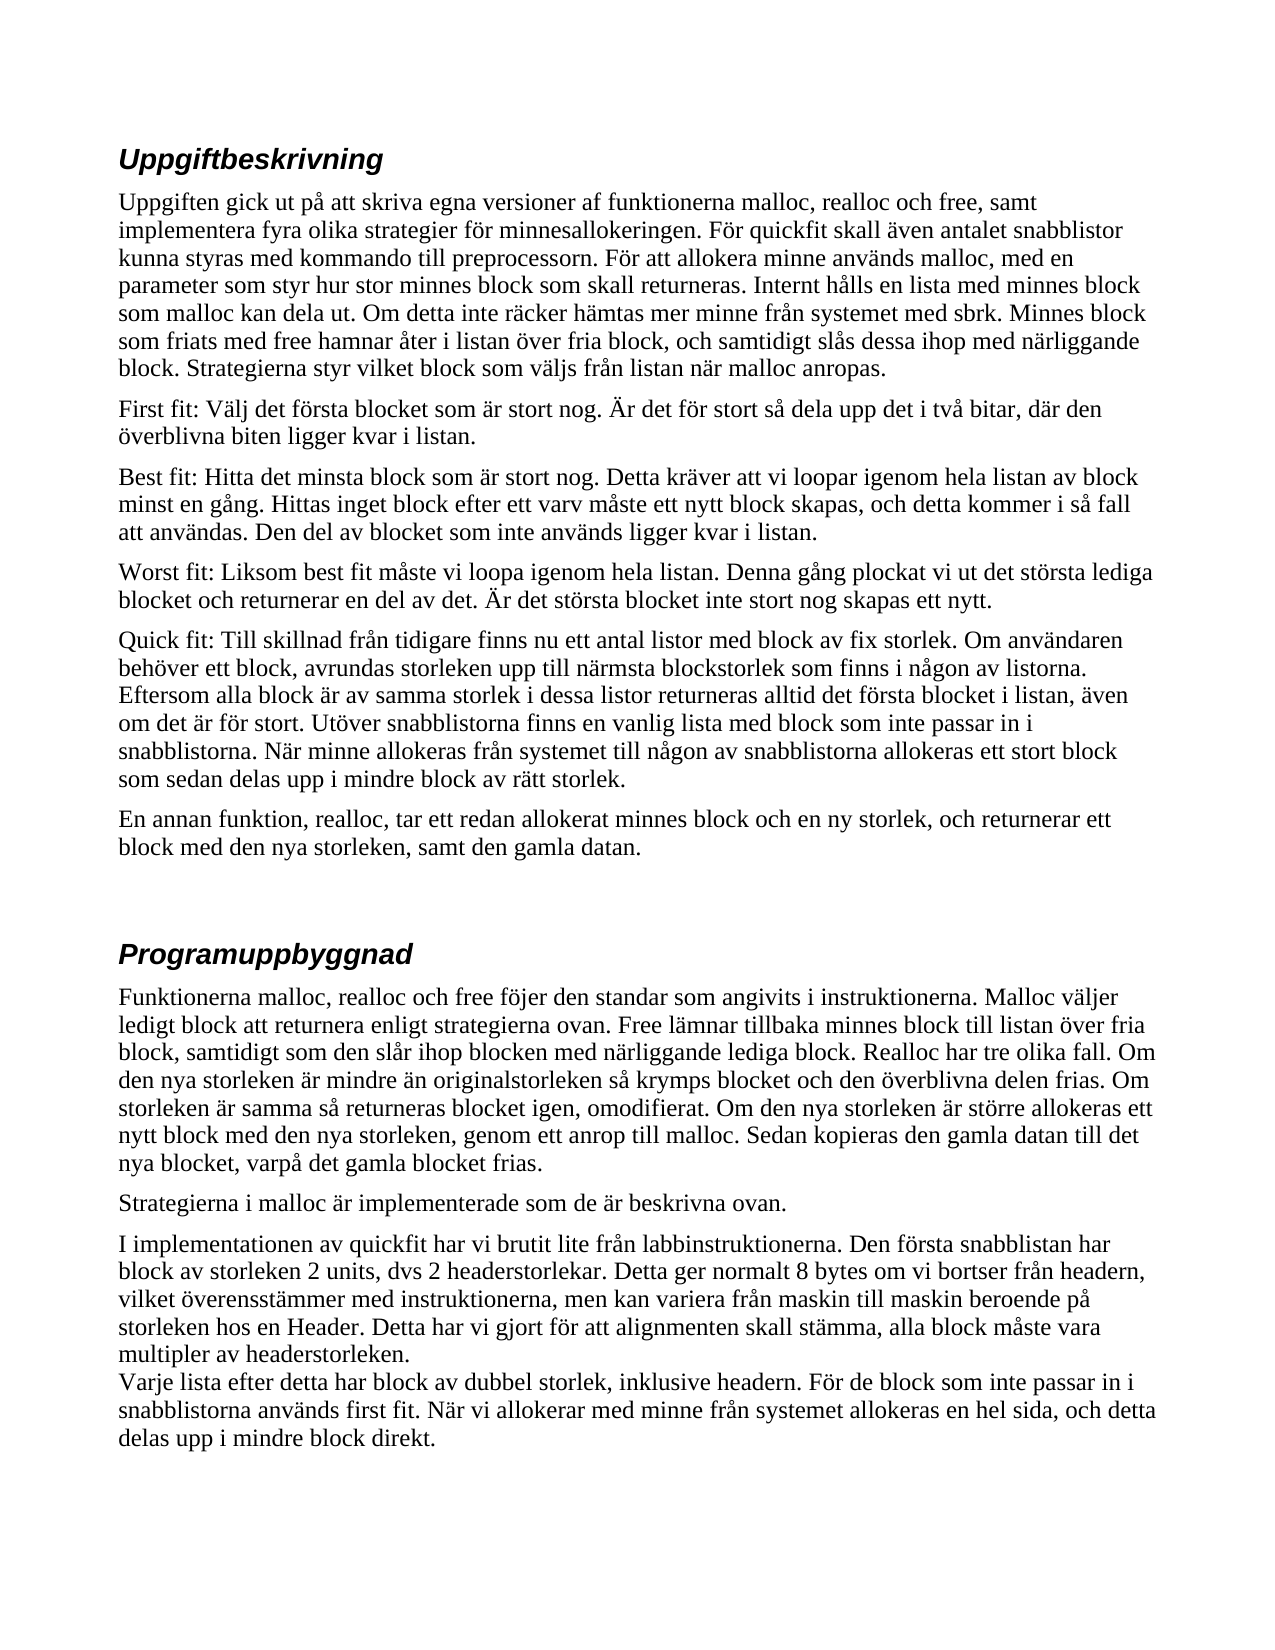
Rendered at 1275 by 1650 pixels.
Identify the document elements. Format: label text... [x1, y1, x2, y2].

text Best fit: Hitta det minsta block som är stort nog. Detta kräver att vi loopar igenom hela listan av block minst en gång. Hittas inget block efter ett varv måste ett nytt block skapas, och detta kommer i så fall att användas. Den del av blocket som inte används ligger kvar i listan. [118, 463, 1157, 546]
text Varje lista efter detta har block av dubbel storlek, inklusive headern. För de block som inte passar in i snabblistorna används first fit. När vi allokerar med minne från systemet allokeras en hel sida, och detta delas upp i mindre block direkt. [118, 1368, 1157, 1451]
subtitle Uppgiftbeskrivning [118, 143, 1157, 176]
text First fit: Välj det första blocket som är stort nog. Är det för stort så dela upp det i två bitar, där den överblivna biten ligger kvar i listan. [118, 395, 1157, 450]
text Worst fit: Liksom best fit måste vi loopa igenom hela listan. Denna gång plockat vi ut det största lediga blocket och returnerar en del av det. Är det största blocket inte stort nog skapas ett nytt. [118, 558, 1157, 614]
text Uppgiften gick ut på att skriva egna versioner af funktionerna malloc, realloc och free, samt implementera fyra olika strategier för minnesallokeringen. För quickfit skall även antalet snabblistor kunna styras med kommando till preprocessorn. För att allokera minne används malloc, med en parameter som styr hur stor minnes block som skall returneras. Internt hålls en lista med minnes block som malloc kan dela ut. Om detta inte räcker hämtas mer minne från systemet med sbrk. Minnes block som friats med free hamnar åter i listan över fria block, och samtidigt slås dessa ihop med närliggande block. Strategierna styr vilket block som väljs från listan när malloc anropas. [118, 188, 1157, 382]
text En annan funktion, realloc, tar ett redan allokerat minnes block och en ny storlek, och returnerar ett block med den nya storleken, samt den gamla datan. [118, 805, 1157, 860]
text Quick fit: Till skillnad från tidigare finns nu ett antal listor med block av fix storlek. Om användaren behöver ett block, avrundas storleken upp till närmsta blockstorlek som finns i någon av listorna. Eftersom alla block är av samma storlek i dessa listor returneras alltid det första blocket i listan, även om det är för stort. Utöver snabblistorna finns en vanlig lista med block som inte passar in i snabblistorna. När minne allokeras från systemet till någon av snabblistorna allokeras ett stort block som sedan delas upp i mindre block av rätt storlek. [118, 626, 1157, 792]
subtitle Programuppbyggnad [118, 938, 1157, 971]
text Funktionerna malloc, realloc och free föjer den standar som angivits i instruktionerna. Malloc väljer ledigt block att returnera enligt strategierna ovan. Free lämnar tillbaka minnes block till listan över fria block, samtidigt som den slår ihop blocken med närliggande lediga block. Realloc har tre olika fall. Om den nya storleken är mindre än originalstorleken så krymps blocket och den överblivna delen frias. Om storleken är samma så returneras blocket igen, omodifierat. Om den nya storleken är större allokeras ett nytt block med den nya storleken, genom ett anrop till malloc. Sedan kopieras den gamla datan till det nya blocket, varpå det gamla blocket frias. [118, 983, 1157, 1177]
text Strategierna i malloc är implementerade som de är beskrivna ovan. [118, 1189, 1157, 1217]
text I implementationen av quickfit har vi brutit lite från labbinstruktionerna. Den första snabblistan har block av storleken 2 units, dvs 2 headerstorlekar. Detta ger normalt 8 bytes om vi bortser från headern, vilket överensstämmer med instruktionerna, men kan variera från maskin till maskin beroende på storleken hos en Header. Detta har vi gjort för att alignmenten skall stämma, alla block måste vara multipler av headerstorleken. [118, 1230, 1157, 1368]
